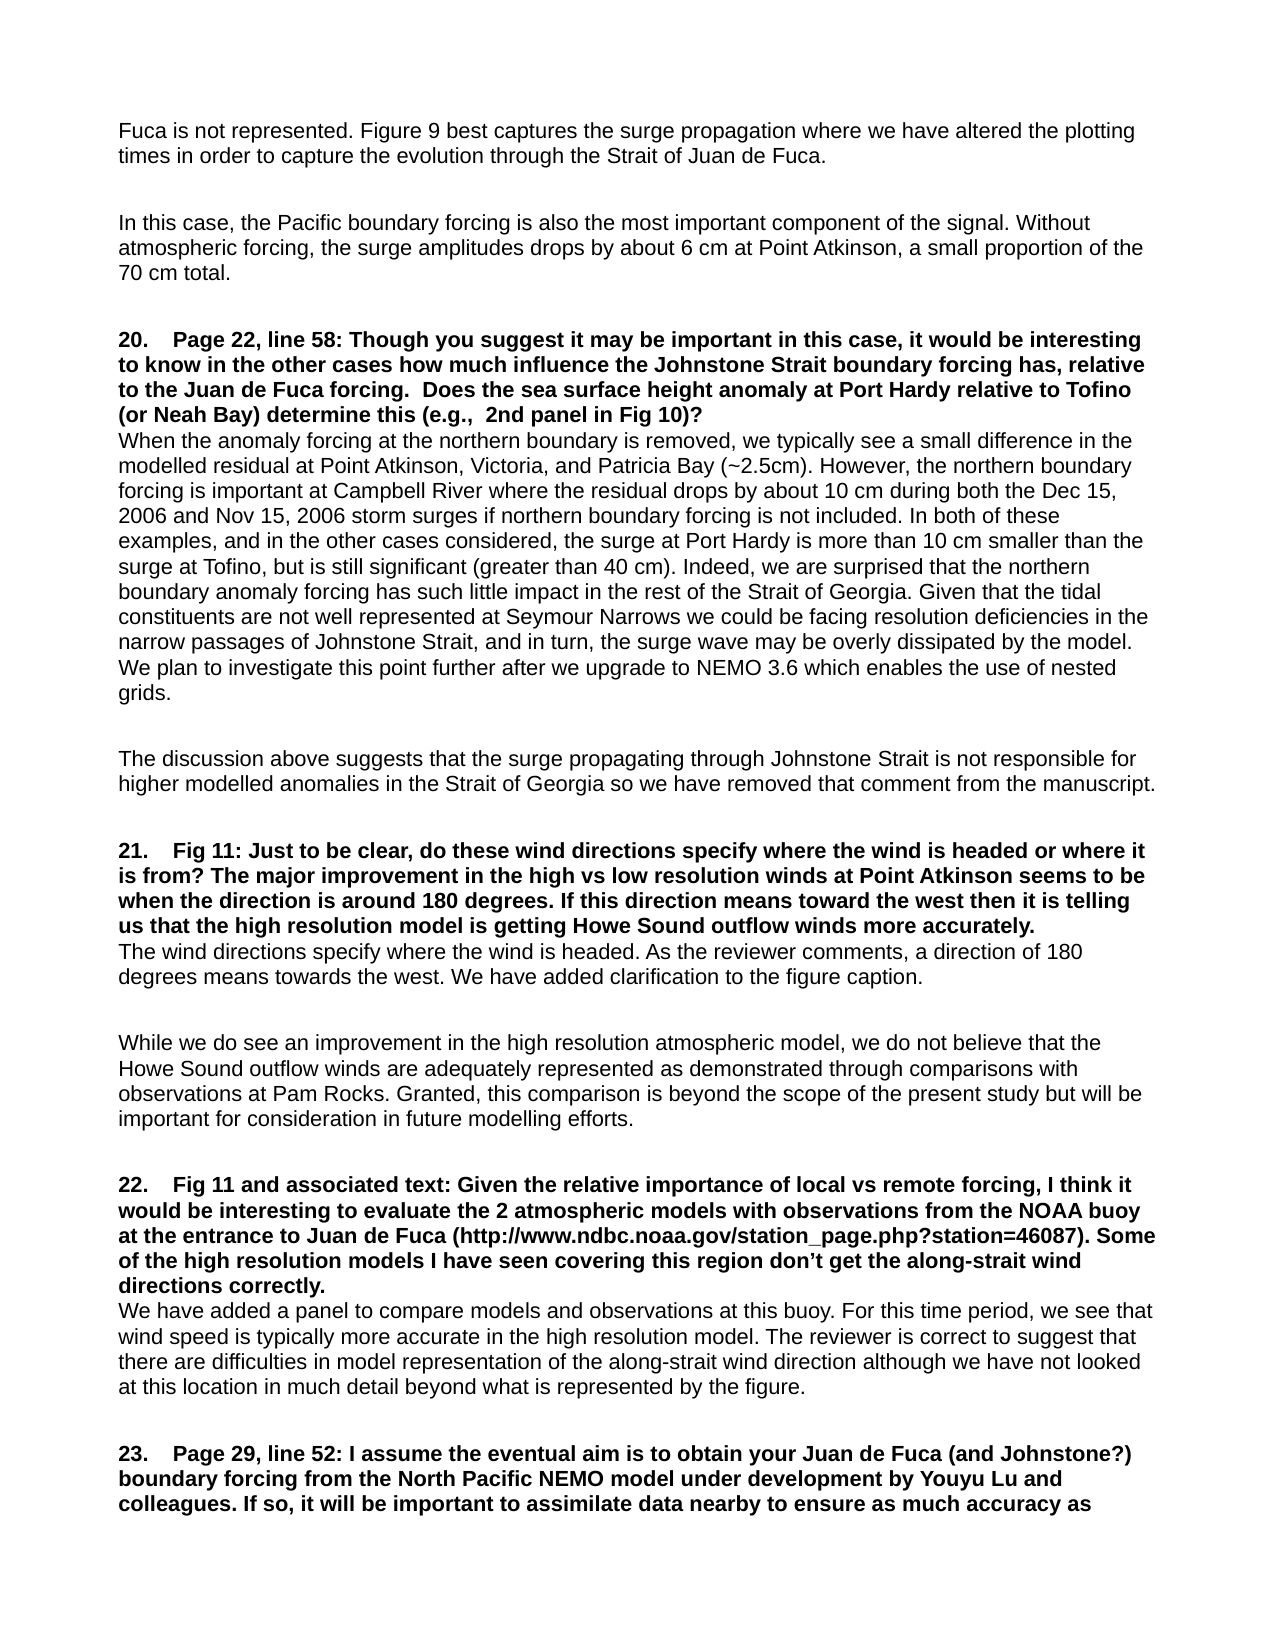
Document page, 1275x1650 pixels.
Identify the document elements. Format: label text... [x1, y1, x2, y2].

text When the anomaly forcing at the northern boundary is removed, we typically see a small difference in the modelled residual at Point Atkinson, Victoria, and Patricia Bay (~2.5cm). However, the northern boundary forcing is important at Campbell River where the residual drops by about 10 cm during both the Dec 15, 2006 and Nov 15, 2006 storm surges if northern boundary forcing is not included. In both of these examples, and in the other cases considered, the surge at Port Hardy is more than 10 cm smaller than the surge at Tofino, but is still significant (greater than 40 cm). Indeed, we are surprised that the northern boundary anomaly forcing has such little impact in the rest of the Strait of Georgia. Given that the tidal constituents are not well represented at Seymour Narrows we could be facing resolution deficiencies in the narrow passages of Johnstone Strait, and in turn, the surge wave may be overly dissipated by the model. We plan to investigate this point further after we upgrade to NEMO 3.6 which enables the use of nested grids. [118, 427, 1157, 705]
text The discussion above suggests that the surge propagating through Johnstone Strait is not responsible for higher modelled anomalies in the Strait of Georgia so we have removed that comment from the manuscript. [118, 746, 1157, 796]
text 20. Page 22, line 58: Though you suggest it may be important in this case, it would be interesting to know in the other cases how much influence the Johnstone Strait boundary forcing has, relative to the Juan de Fuca forcing. Does the sea surface height anomaly at Port Hardy relative to Tofino (or Neah Bay) determine this (e.g., 2nd panel in Fig 10)? [118, 327, 1157, 427]
text 22. Fig 11 and associated text: Given the relative importance of local vs remote forcing, I think it would be interesting to evaluate the 2 atmospheric models with observations from the NOAA buoy at the entrance to Juan de Fuca (http://www.ndbc.noaa.gov/station_page.php?station=46087). Some of the high resolution models I have seen covering this region don’t get the along-strait wind directions correctly. [118, 1172, 1157, 1298]
text The wind directions specify where the wind is headed. As the reviewer comments, a direction of 180 degrees means towards the west. We have added clarification to the figure caption. [118, 938, 1157, 989]
text In this case, the Pacific boundary forcing is also the most important component of the signal. Without atmospheric forcing, the surge amplitudes drops by about 6 cm at Point Atkinson, a small proportion of the 70 cm total. [118, 210, 1157, 285]
text Fuca is not represented. Figure 9 best captures the surge propagation where we have altered the plotting times in order to capture the evolution through the Strait of Juan de Fuca. [118, 118, 1157, 168]
text 21. Fig 11: Just to be clear, do these wind directions specify where the wind is headed or where it is from? The major improvement in the high vs low resolution winds at Point Atkinson seems to be when the direction is around 180 degrees. If this direction means toward the west then it is telling us that the high resolution model is getting Howe Sound outflow winds more accurately. [118, 838, 1157, 938]
text 23. Page 29, line 52: I assume the eventual aim is to obtain your Juan de Fuca (and Johnstone?) boundary forcing from the North Pacific NEMO model under development by Youyu Lu and colleagues. If so, it will be important to assimilate data nearby to ensure as much accuracy as [118, 1440, 1157, 1516]
text We have added a panel to compare models and observations at this buoy. For this time period, we see that wind speed is typically more accurate in the high resolution model. The reviewer is correct to suggest that there are difficulties in model representation of the along-strait wind direction although we have not looked at this location in much detail beyond what is represented by the figure. [118, 1298, 1157, 1399]
text While we do see an improvement in the high resolution atmospheric model, we do not believe that the Howe Sound outflow winds are adequately represented as demonstrated through comparisons with observations at Pam Rocks. Granted, this comparison is beyond the scope of the present study but will be important for consideration in future modelling efforts. [118, 1030, 1157, 1131]
